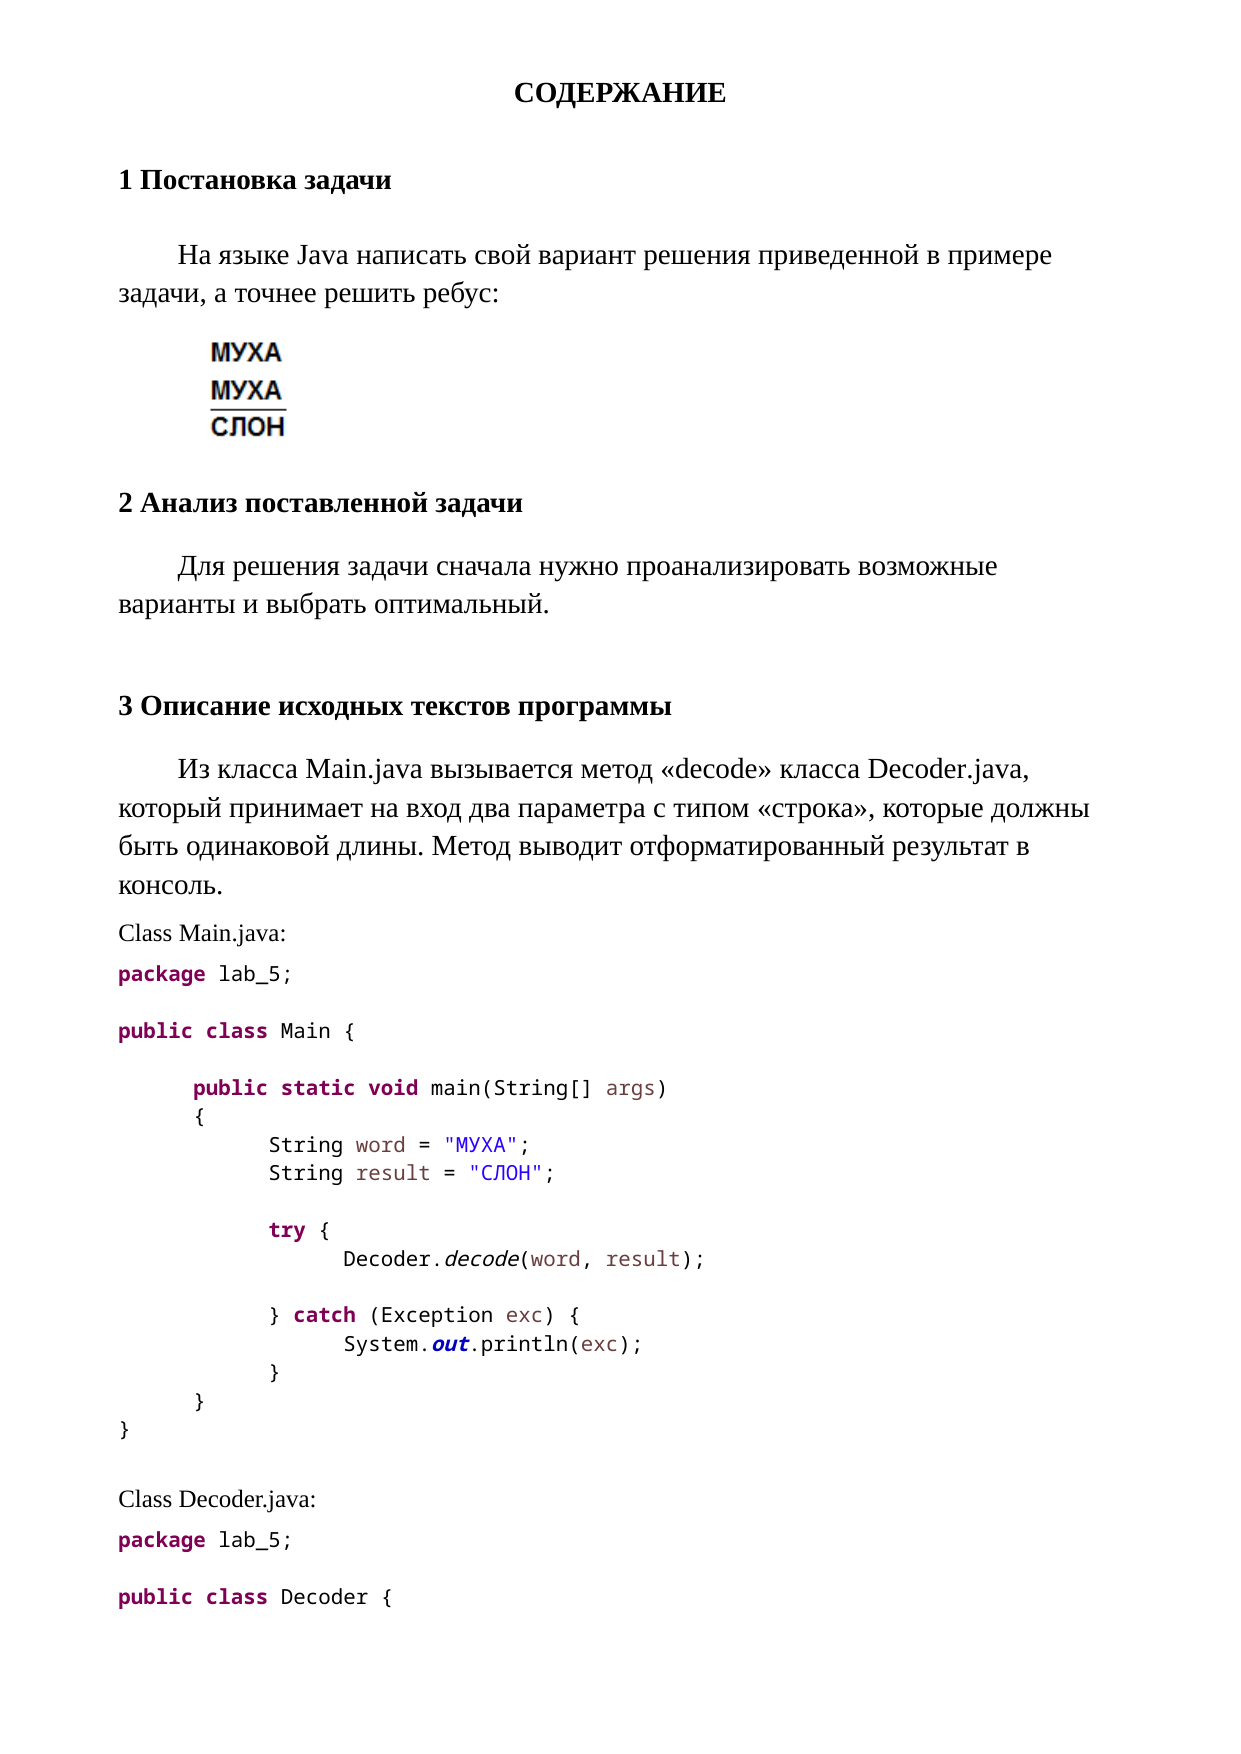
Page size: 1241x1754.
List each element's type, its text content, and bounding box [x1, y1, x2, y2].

text public class Main { [118, 1016, 1122, 1044]
text Class Main.java: [118, 918, 1122, 947]
text 3 Описание исходных текстов программы [118, 688, 1122, 722]
text } [118, 1357, 1122, 1386]
text System.out.println(exc); [118, 1329, 1122, 1357]
text 2 Анализ поставленной задачи [118, 485, 1122, 519]
text } [118, 1386, 1122, 1414]
text String word = "МУХА"; [118, 1130, 1122, 1158]
text { [118, 1101, 1122, 1130]
text try { [118, 1215, 1122, 1244]
text Для решения задачи сначала нужно проанализировать возможные варианты и выбрать оптимальный. [118, 548, 1122, 620]
text public static void main(String[] args) [118, 1073, 1122, 1101]
text package lab_5; [118, 1525, 1122, 1554]
text } catch (Exception exc) { [118, 1301, 1122, 1329]
text public class Decoder { [118, 1582, 1122, 1611]
text СОДЕРЖАНИЕ [118, 75, 1122, 108]
text На языке Java написать свой вариант решения приведенной в примере задачи, а точнее решить ребус: [118, 237, 1122, 309]
text String result = "СЛОН"; [118, 1158, 1122, 1187]
text } [118, 1414, 1122, 1443]
text 1 Постановка задачи [118, 162, 1122, 196]
text Decoder.decode(word, result); [118, 1244, 1122, 1272]
text Из класса Main.java вызывается метод «decode» класса Decoder.java, который принимает на вход два параметра с типом «строка», которые должны быть одинаковой длины. Метод выводит отформатированный результат в консоль. [118, 751, 1122, 901]
text package lab_5; [118, 959, 1122, 988]
text Class Decoder.java: [118, 1484, 1122, 1513]
